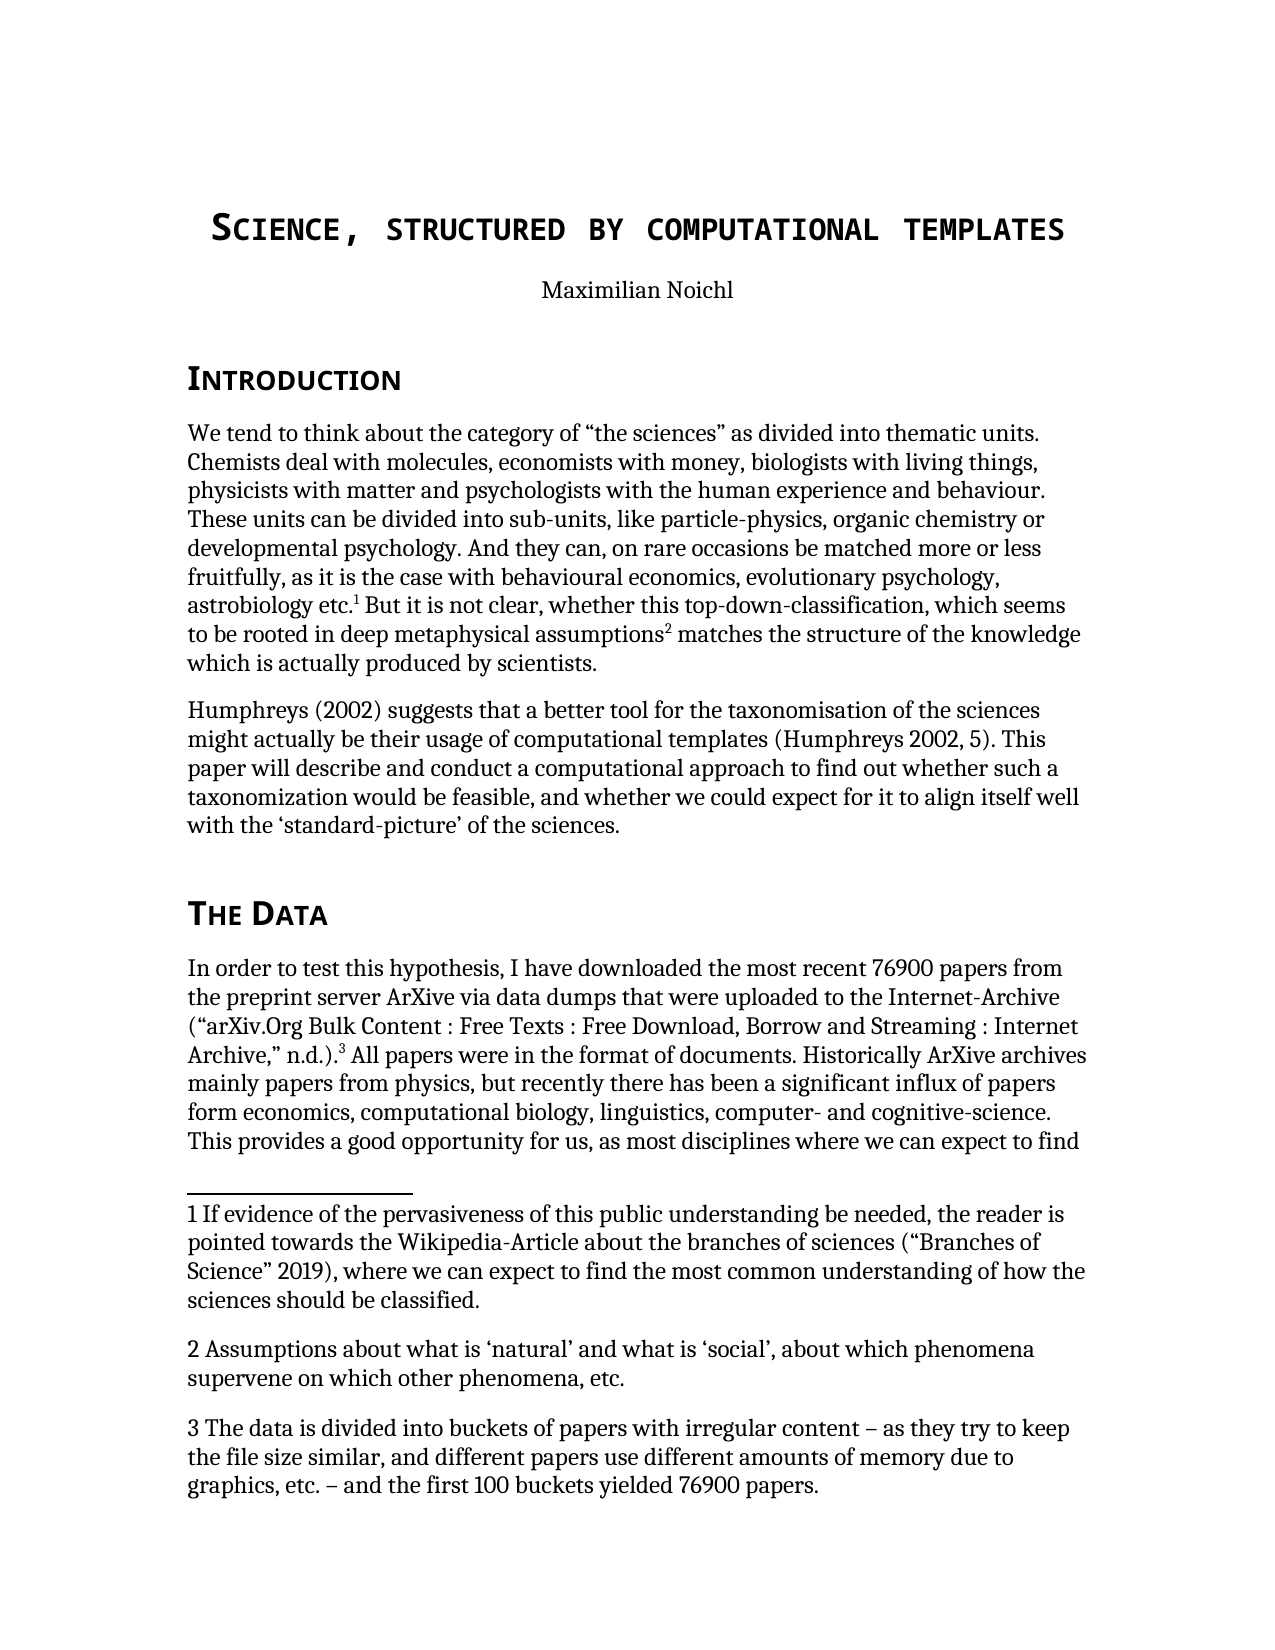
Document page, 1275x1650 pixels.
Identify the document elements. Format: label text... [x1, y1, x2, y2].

text If evidence of the pervasiveness of this public understanding be needed, the reader is pointed towards the Wikipedia-Article about the branches of sciences (“Branches of Science” 2019), where we can expect to find the most common understanding of how the sciences should be classified. [187, 1199, 1087, 1314]
subtitle Introduction [187, 355, 1087, 400]
subtitle The Data [187, 890, 1087, 936]
text We tend to think about the category of “the sciences” as divided into thematic units. Chemists deal with molecules, economists with money, biologists with living things, physicists with matter and psychologists with the human experience and behaviour. These units can be divided into sub-units, like particle-physics, organic chemistry or developmental psychology. And they can, on rare occasions be matched more or less fruitfully, as it is the case with behavioural economics, evolutionary psychology, astrobiology etc. But it is not clear, whether this top-down-classification, which seems to be rooted in deep metaphysical assumptions matches the structure of the knowledge which is actually produced by scientists. [187, 419, 1087, 678]
text Assumptions about what is ‘natural’ and what is ‘social’, about which phenomena supervene on which other phenomena, etc. [187, 1335, 1087, 1393]
title Science, structured by computational templates [187, 200, 1087, 251]
text The data is divided into buckets of papers with irregular content – as they try to keep the file size similar, and different papers use different amounts of memory due to graphics, etc. – and the first 100 buckets yielded 76900 papers. [187, 1414, 1087, 1500]
text Humphreys (2002) suggests that a better tool for the taxonomisation of the sciences might actually be their usage of computational templates (Humphreys 2002, 5). This paper will describe and conduct a computational approach to find out whether such a taxonomization would be feasible, and whether we could expect for it to align itself well with the ‘standard-picture’ of the sciences. [187, 696, 1087, 840]
text Maximilian Noichl [187, 276, 1087, 305]
text In order to test this hypothesis, I have downloaded the most recent 76900 papers from the preprint server ArXive via data dumps that were uploaded to the Internet-Archive (“arXiv.Org Bulk Content : Free Texts : Free Download, Borrow and Streaming : Internet Archive,” n.d.). All papers were in the format of documents. Historically ArXive archives mainly papers from physics, but recently there has been a significant influx of papers form economics, computational biology, linguistics, computer- and cognitive-science. This provides a good opportunity for us, as most disciplines where we can expect to find [187, 954, 1087, 1156]
